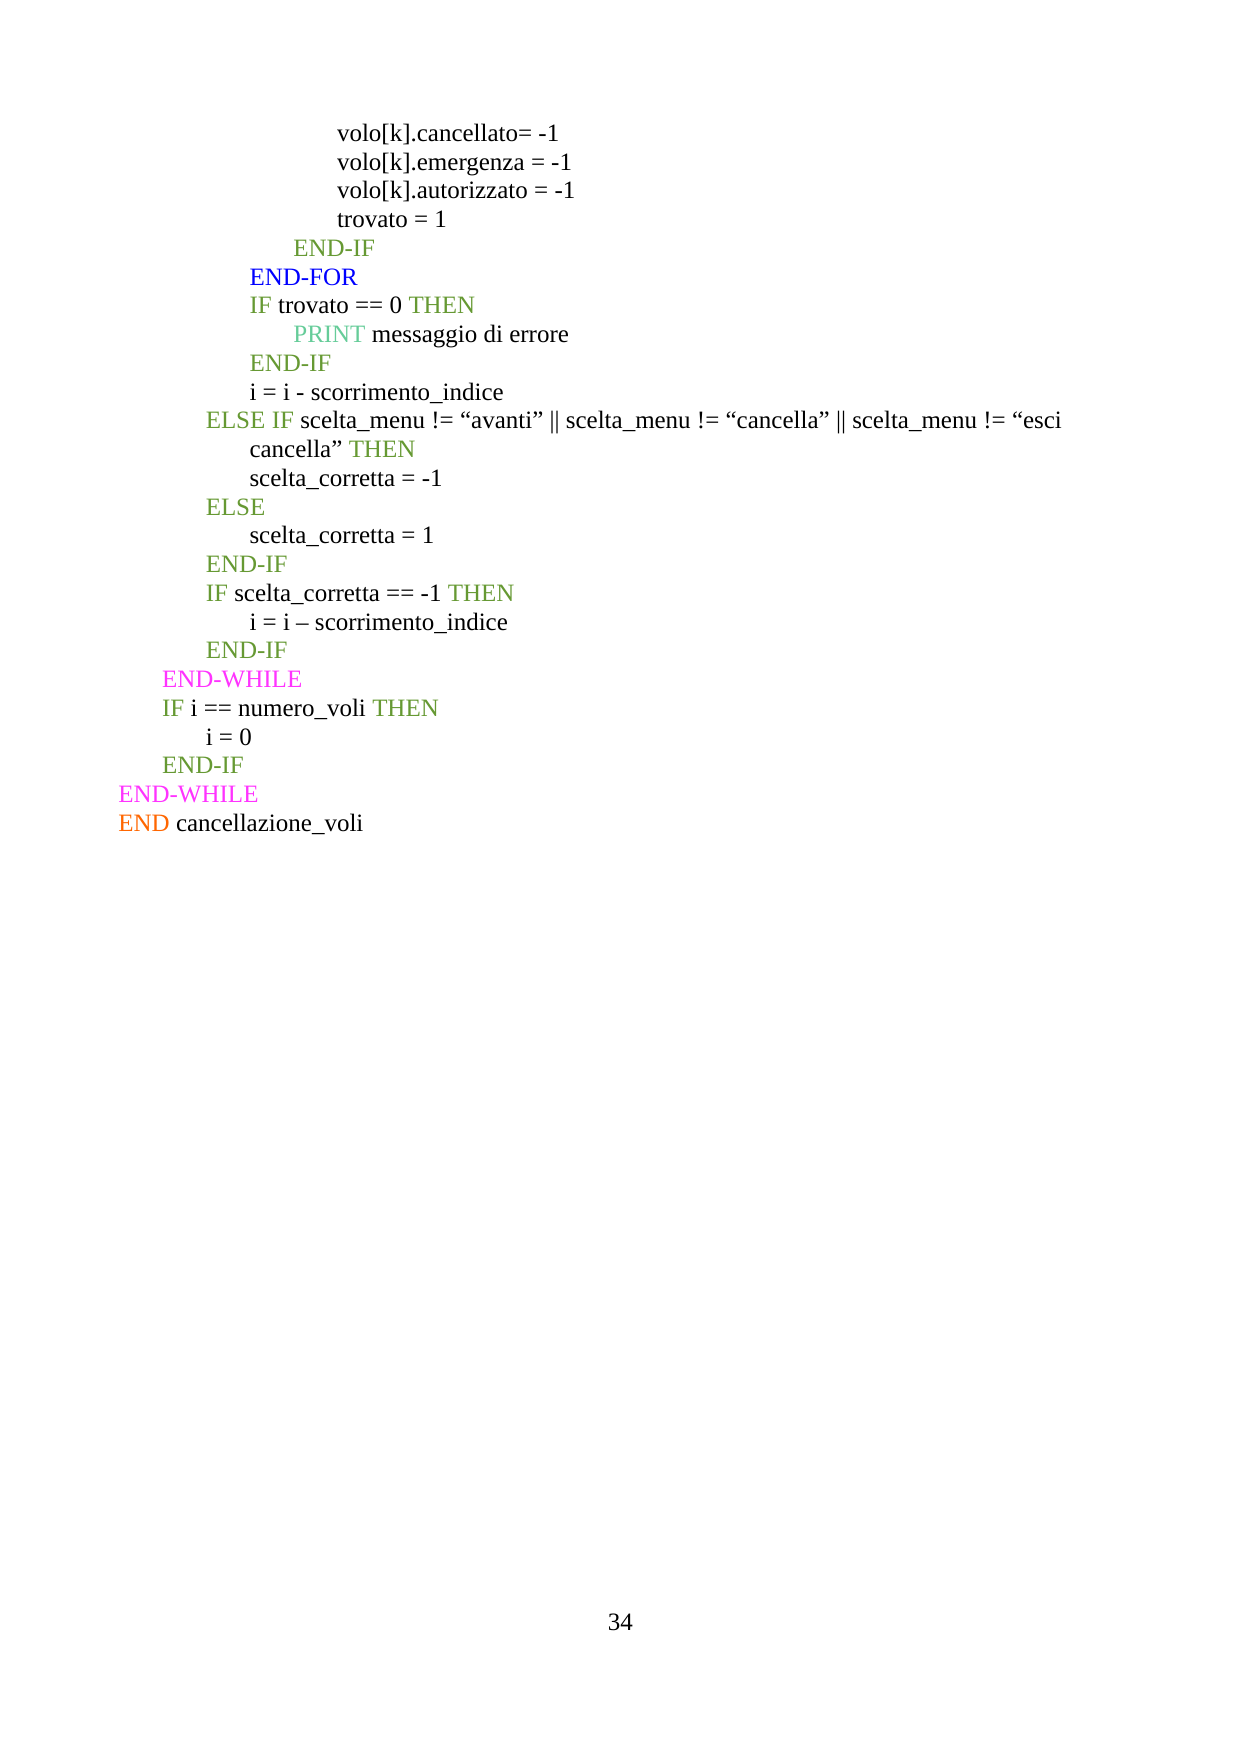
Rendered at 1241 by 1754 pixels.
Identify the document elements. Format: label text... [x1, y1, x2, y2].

text END-IF [118, 751, 1122, 779]
text i = i – scorrimento_indice [118, 607, 1122, 636]
text scelta_corretta = 1 [118, 521, 1122, 549]
text IF scelta_corretta == -1 THEN [118, 578, 1122, 607]
text END-IF [118, 549, 1122, 578]
text i = 0 [118, 722, 1122, 751]
text ELSE IF scelta_menu != “avanti” || scelta_menu != “cancella” || scelta_menu != “esci cancella” THEN [118, 406, 1122, 463]
text END-IF [118, 636, 1122, 664]
text END-WHILE [118, 664, 1122, 693]
text END-IF [118, 233, 1122, 262]
text END-FOR [118, 262, 1122, 291]
text ELSE [118, 492, 1122, 521]
text END-WHILE [118, 779, 1122, 808]
text IF trovato == 0 THEN [118, 291, 1122, 319]
text END cancellazione_voli [118, 808, 1122, 837]
text scelta_corretta = -1 [118, 463, 1122, 492]
text END-IF [118, 348, 1122, 377]
text volo[k].emergenza = -1 [118, 147, 1122, 176]
text i = i - scorrimento_indice [118, 377, 1122, 406]
text volo[k].cancellato= -1 [118, 118, 1122, 147]
text trovato = 1 [118, 204, 1122, 233]
text volo[k].autorizzato = -1 [118, 176, 1122, 204]
text PRINT messaggio di errore [118, 319, 1122, 348]
text IF i == numero_voli THEN [118, 693, 1122, 722]
